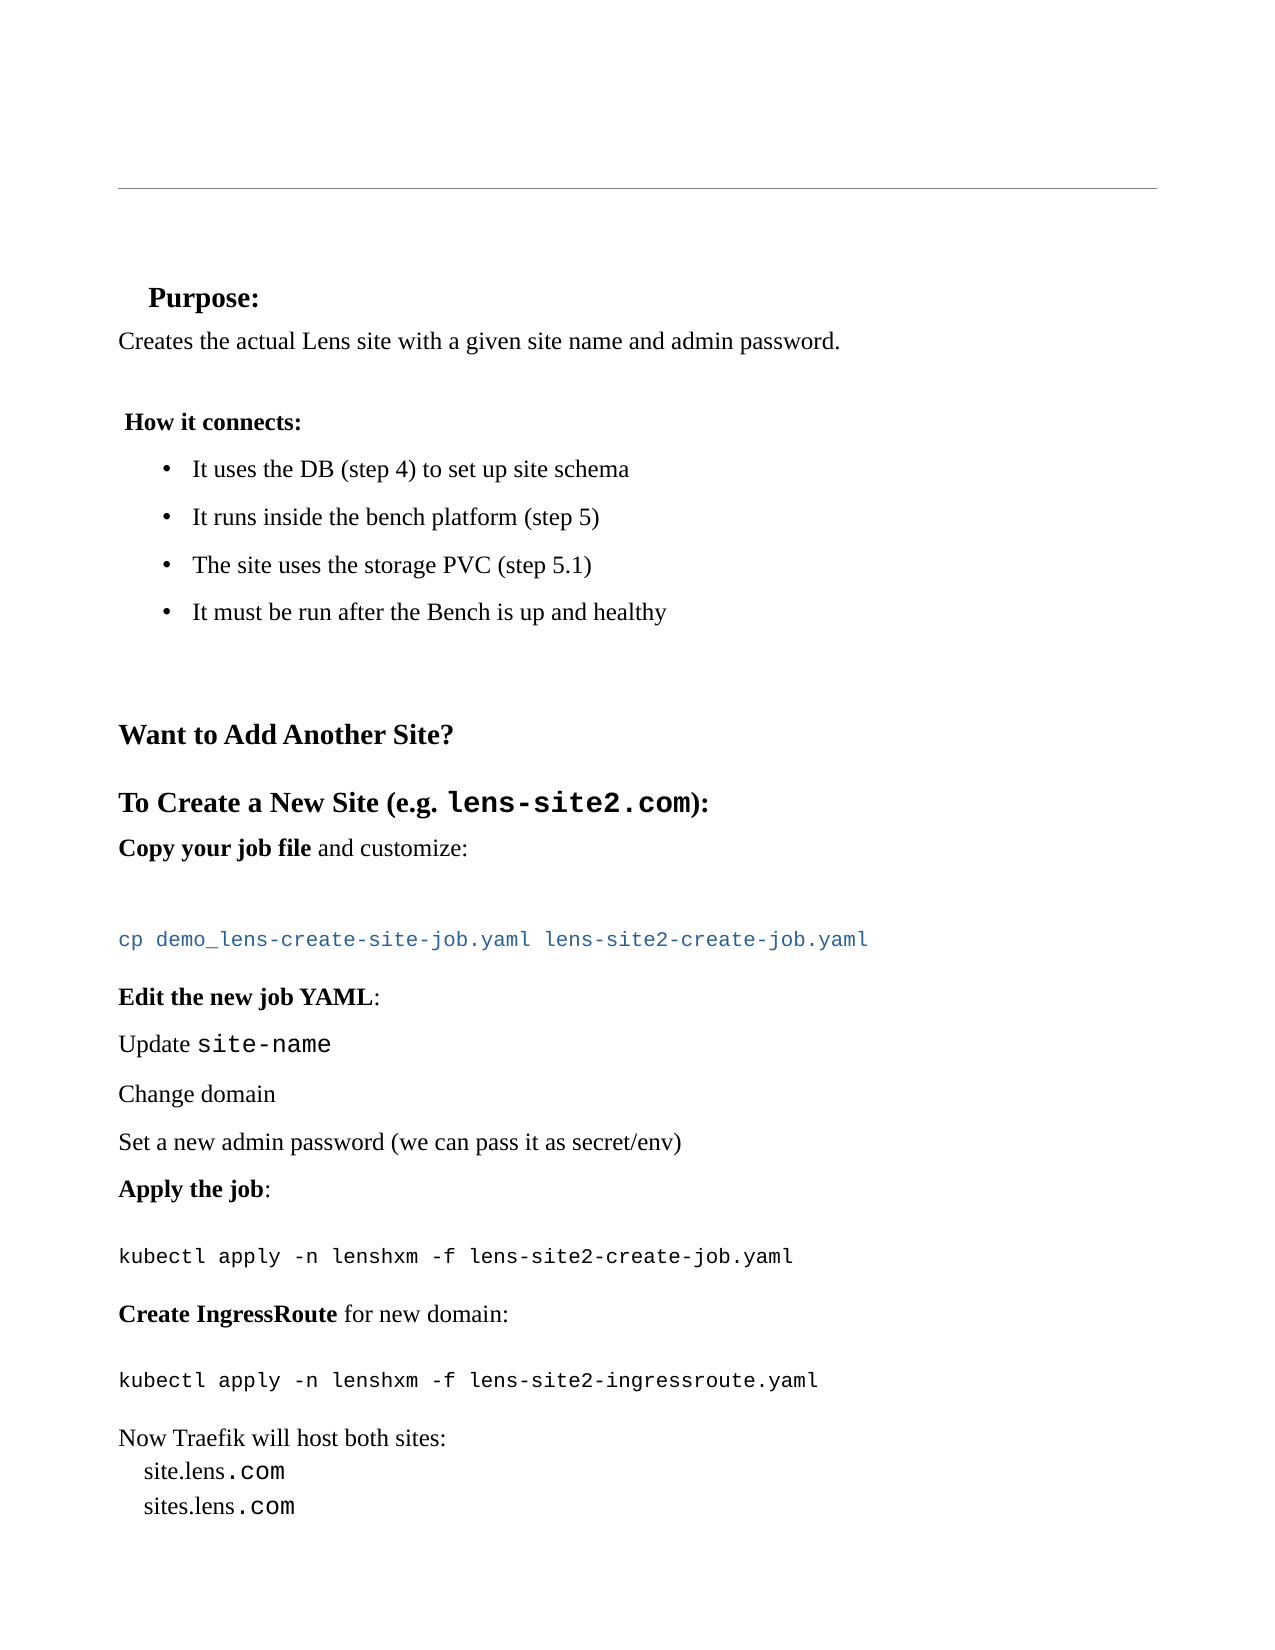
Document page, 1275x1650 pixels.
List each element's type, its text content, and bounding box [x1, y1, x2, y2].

text Creates the actual Lens site with a given site name and admin password. [118, 326, 1157, 355]
list It uses the DB (step 4) to set up site schema [162, 454, 1157, 483]
text How it connects: [118, 374, 1157, 436]
list It runs inside the bench platform (step 5) [162, 502, 1157, 531]
text Now Traefik will host both sites: ✅ site.lens.com ✅ sites.lens.com [118, 1423, 1157, 1522]
text Copy your job file and customize: [118, 833, 1157, 862]
list It must be run after the Bench is up and healthy [162, 597, 1157, 626]
text Set a new admin password (we can pass it as secret/env) [118, 1127, 1157, 1156]
text kubectl apply -n lenshxm -f lens-site2-ingressroute.yaml [118, 1370, 1157, 1394]
text Update site-name [118, 1029, 1157, 1060]
text Create IngressRoute for new domain: [118, 1299, 1157, 1328]
text Change domain [118, 1079, 1157, 1108]
subtitle To Create a New Site (e.g. lens-site2.com): [118, 785, 1157, 821]
subtitle 📌 Purpose: [118, 280, 1157, 314]
text cp demo_lens-create-site-job.yaml lens-site2-create-job.yaml [118, 929, 1157, 952]
text Apply the job: [118, 1174, 1157, 1203]
text Want to Add Another Site? [118, 645, 1157, 751]
text kubectl apply -n lenshxm -f lens-site2-create-job.yaml [118, 1246, 1157, 1269]
list The site uses the storage PVC (step 5.1) [162, 550, 1157, 578]
text Edit the new job YAML: [118, 982, 1157, 1011]
